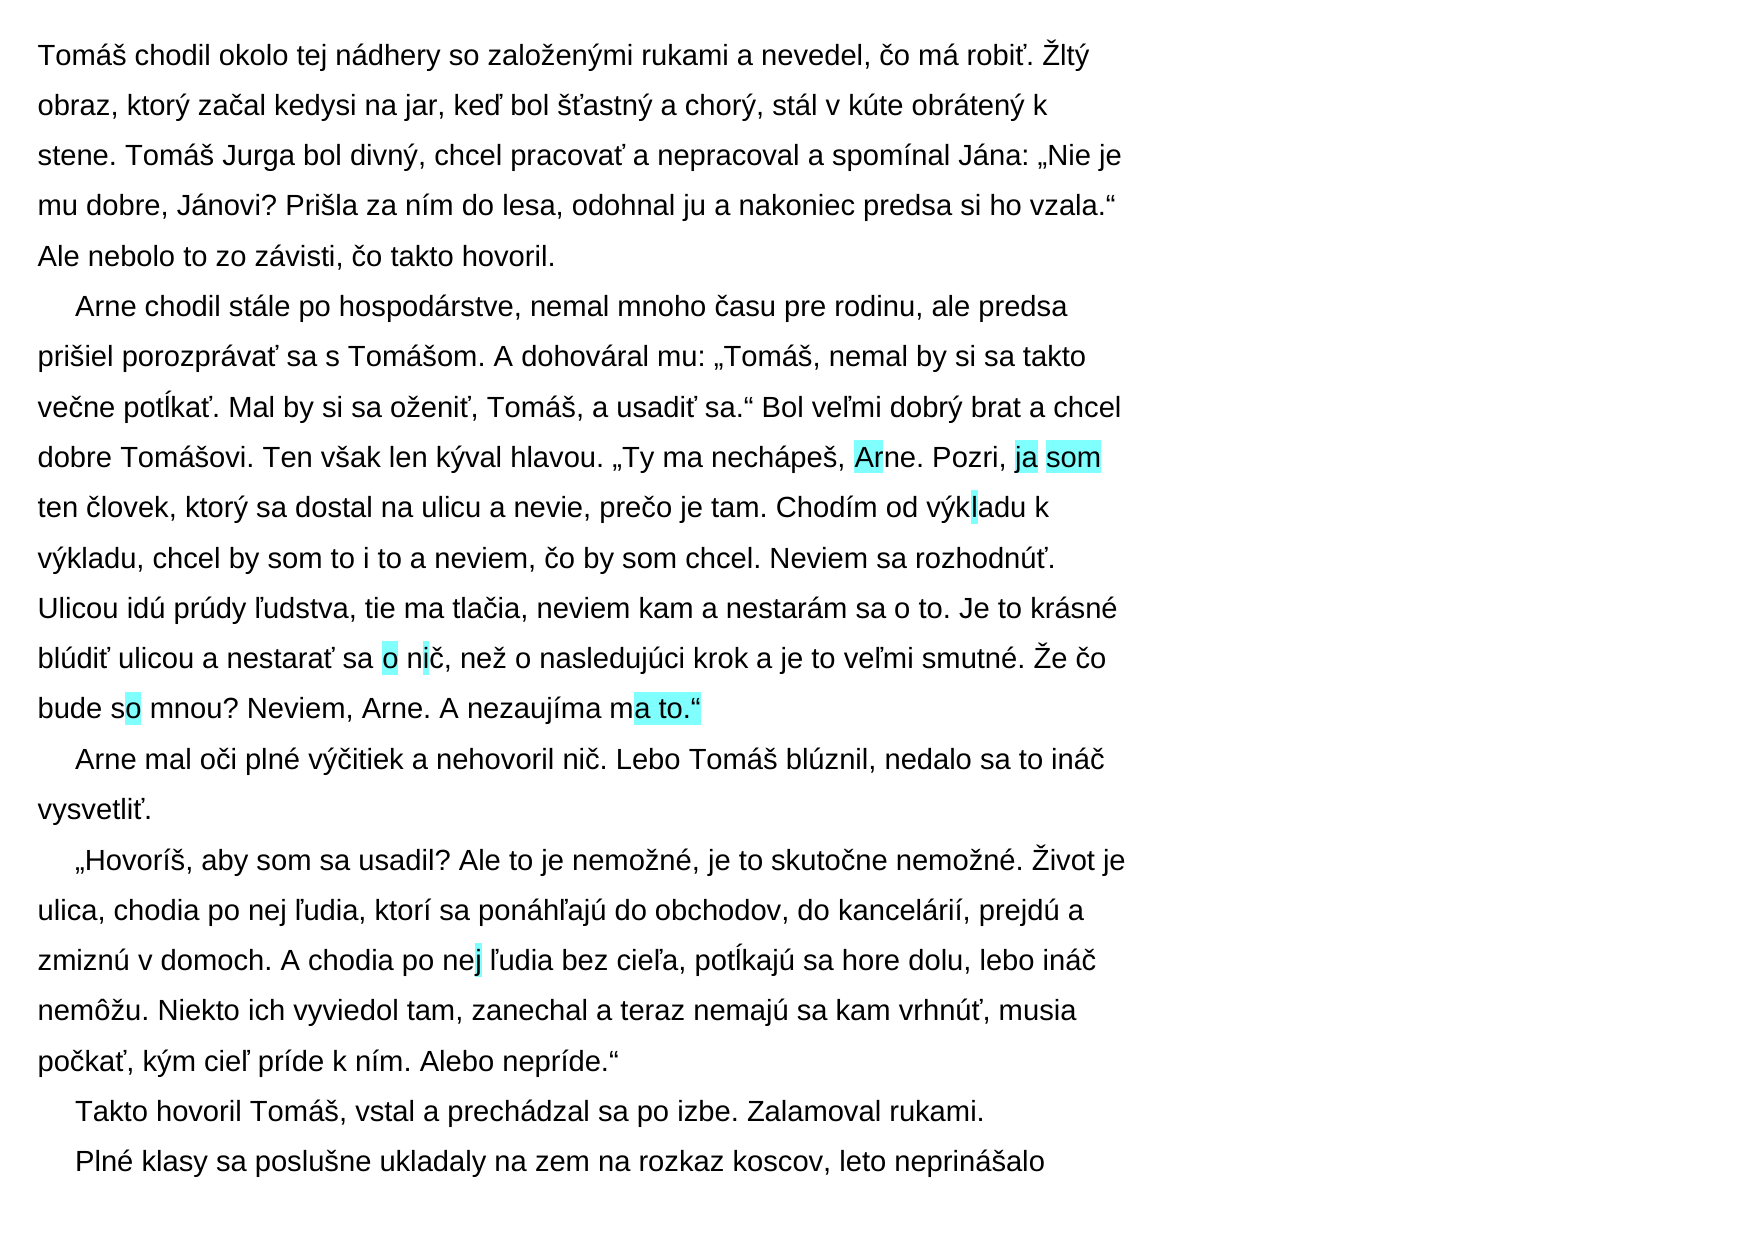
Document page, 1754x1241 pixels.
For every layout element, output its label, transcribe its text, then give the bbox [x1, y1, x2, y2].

text Tomáš chodil okolo tej nádhery so založenými rukami a nevedel, čo má robiť. Žltý obraz, ktorý začal kedysi na jar, keď bol šťastný a chorý, stál v kúte obrátený k stene. Tomáš Jurga bol divný, chcel pracovať a nepracoval a spomínal Jána: „Nie je mu dobre, Jánovi? Prišla za ním do lesa, odohnal ju a nakoniec predsa si ho vzala.“ Ale nebolo to zo závisti, čo takto hovoril. [37, 37, 1130, 272]
text Arne chodil stále po hospodárstve, nemal mnoho času pre rodinu, ale predsa prišiel porozprávať sa s Tomášom. A dohováral mu: „Tomáš, nemal by si sa takto večne potĺkať. Mal by si sa oženiť, Tomáš, a usadiť sa.“ Bol veľmi dobrý brat a chcel dobre Tomášovi. Ten však len kýval hlavou. „Ty ma nechápeš, Arne. Pozri, ja som ten človek, ktorý sa dostal na ulicu a nevie, prečo je tam. Chodím od výkladu k výkladu, chcel by som to i to a neviem, čo by som chcel. Neviem sa rozhodnúť. Ulicou idú prúdy ľudstva, tie ma tlačia, neviem kam a nestarám sa o to. Je to krásné blúdiť ulicou a nestarať sa o nič, než o nasledujúci krok a je to veľmi smutné. Že čo bude so mnou? Neviem, Arne. A nezaujíma ma to.“ [37, 289, 1130, 725]
text Takto hovoril Tomáš, vstal a prechádzal sa po izbe. Zalamoval rukami. [37, 1094, 1130, 1128]
text „Hovoríš, aby som sa usadil? Ale to je nemožné, je to skutočne nemožné. Život je ulica, chodia po nej ľudia, ktorí sa ponáhľajú do obchodov, do kancelárií, prejdú a zmiznú v domoch. A chodia po nej ľudia bez cieľa, potĺkajú sa hore dolu, lebo ináč nemôžu. Niekto ich vyviedol tam, zanechal a teraz nemajú sa kam vrhnúť, musia počkať, kým cieľ príde k ním. Alebo nepríde.“ [37, 842, 1130, 1077]
text Plné klasy sa poslušne ukladaly na zem na rozkaz koscov, leto neprinášalo [37, 1144, 1130, 1178]
text Arne mal oči plné výčitiek a nehovoril nič. Lebo Tomáš blúznil, nedalo sa to ináč vysvetliť. [37, 742, 1130, 826]
